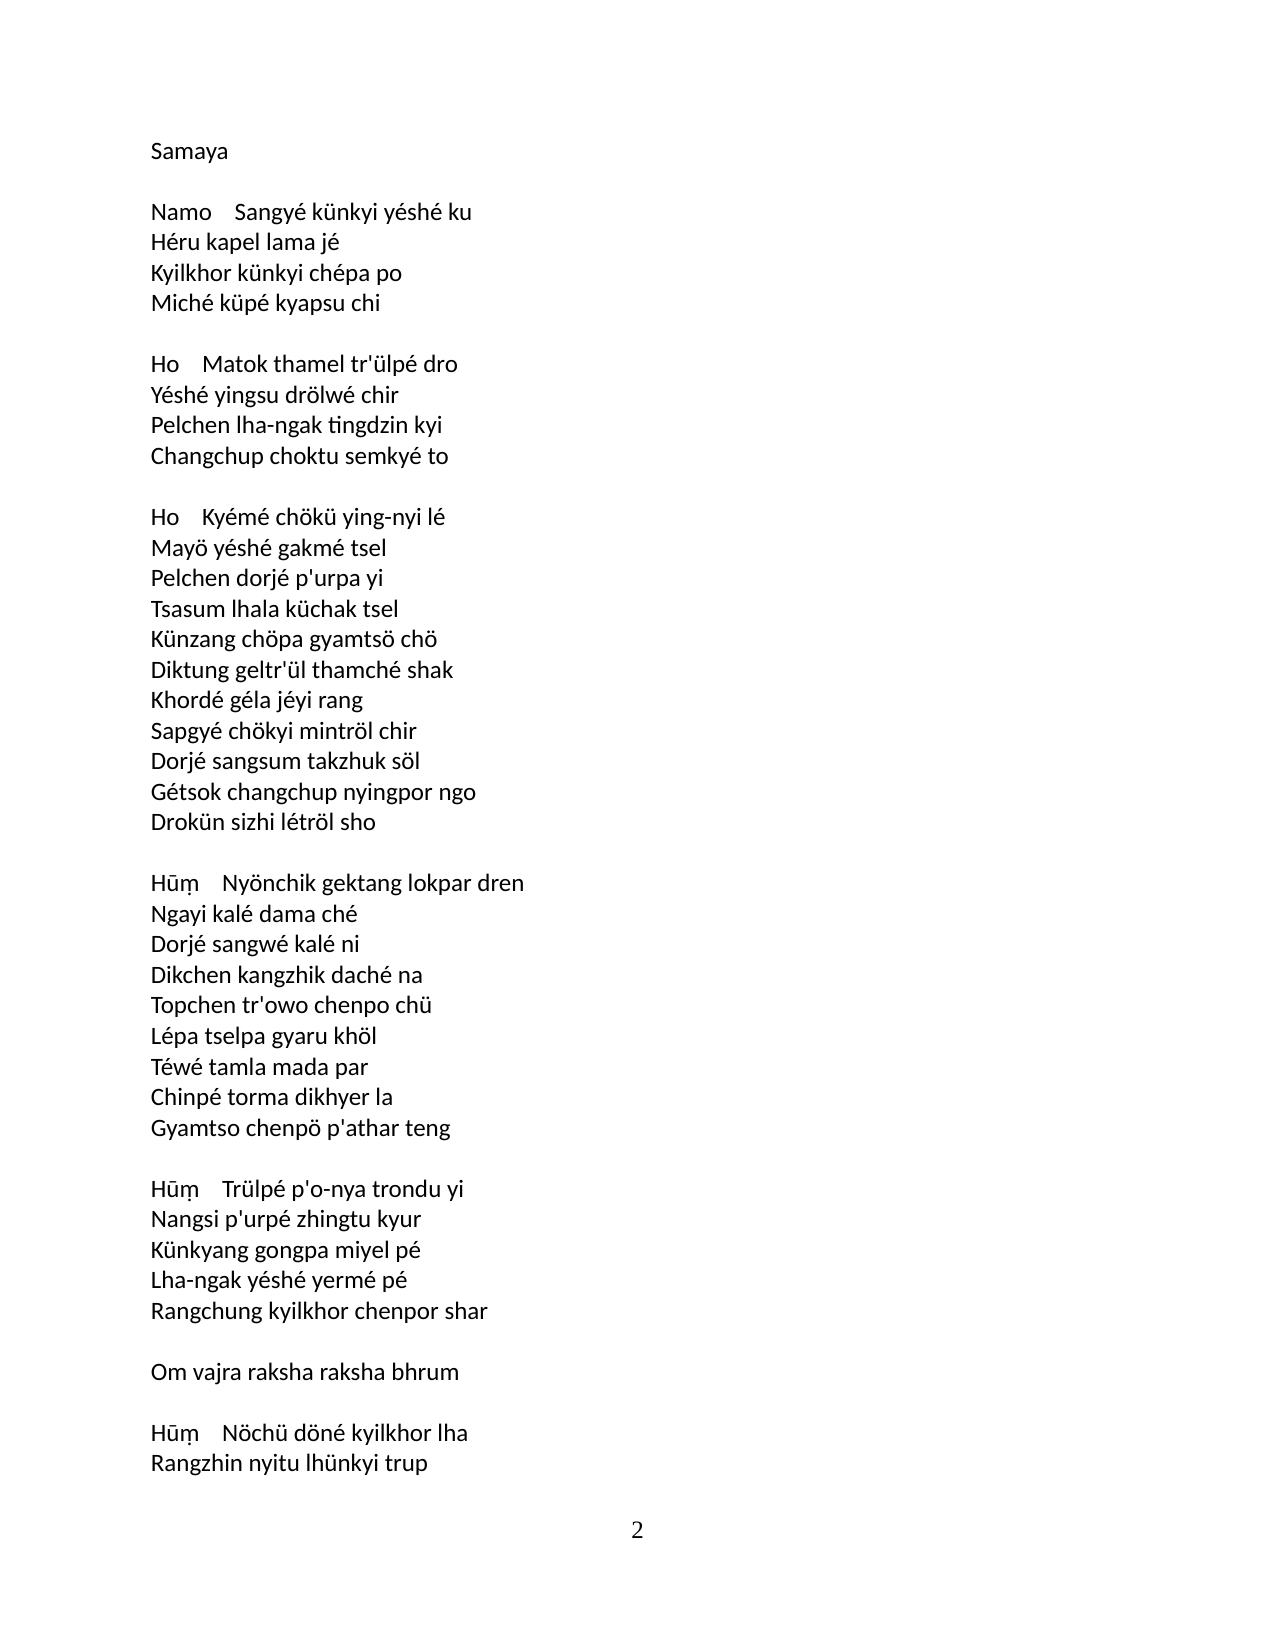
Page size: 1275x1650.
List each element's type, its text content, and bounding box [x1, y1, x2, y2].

text Pelchen lha-ngak tingdzin kyi [151, 410, 1169, 440]
text Dikchen kangzhik daché na [151, 959, 1169, 989]
text Kyilkhor künkyi chépa po [151, 257, 1169, 288]
text Samaya [151, 135, 1169, 166]
text Tsasum lhala küchak tsel [151, 593, 1169, 623]
text Ho Kyémé chökü ying-nyi lé [151, 501, 1169, 532]
text Chinpé torma dikhyer la [151, 1081, 1169, 1112]
text Hūṃ Nöchü döné kyilkhor lha [151, 1417, 1169, 1447]
text Dorjé sangsum takzhuk söl [151, 745, 1169, 776]
text Topchen tr'owo chenpo chü [151, 989, 1169, 1020]
text Gyamtso chenpö p'athar teng [151, 1112, 1169, 1142]
text Miché küpé kyapsu chi [151, 288, 1169, 318]
text Hūṃ Nyönchik gektang lokpar dren [151, 867, 1169, 898]
text Sapgyé chökyi mintröl chir [151, 715, 1169, 745]
text Diktung geltr'ül thamché shak [151, 654, 1169, 684]
text Ngayi kalé dama ché [151, 898, 1169, 928]
text Nangsi p'urpé zhingtu kyur [151, 1203, 1169, 1234]
text Gétsok changchup nyingpor ngo [151, 776, 1169, 806]
text Künkyang gongpa miyel pé [151, 1234, 1169, 1264]
text Rangzhin nyitu lhünkyi trup [151, 1447, 1169, 1478]
text Mayö yéshé gakmé tsel [151, 532, 1169, 562]
text Téwé tamla mada par [151, 1051, 1169, 1081]
text Lha-ngak yéshé yermé pé [151, 1264, 1169, 1295]
text Drokün sizhi létröl sho [151, 806, 1169, 837]
text Künzang chöpa gyamtsö chö [151, 623, 1169, 654]
text Dorjé sangwé kalé ni [151, 928, 1169, 959]
text Héru kapel lama jé [151, 227, 1169, 257]
text Changchup choktu semkyé to [151, 440, 1169, 471]
text Namo Sangyé künkyi yéshé ku [151, 196, 1169, 227]
text Hūṃ Trülpé p'o-nya trondu yi [151, 1173, 1169, 1203]
text Om vajra raksha raksha bhrum [151, 1356, 1169, 1386]
text Lépa tselpa gyaru khöl [151, 1020, 1169, 1051]
text Rangchung kyilkhor chenpor shar [151, 1295, 1169, 1325]
text Ho Matok thamel tr'ülpé dro [151, 349, 1169, 379]
text Pelchen dorjé p'urpa yi [151, 562, 1169, 593]
text Yéshé yingsu drölwé chir [151, 379, 1169, 410]
text Khordé géla jéyi rang [151, 684, 1169, 715]
